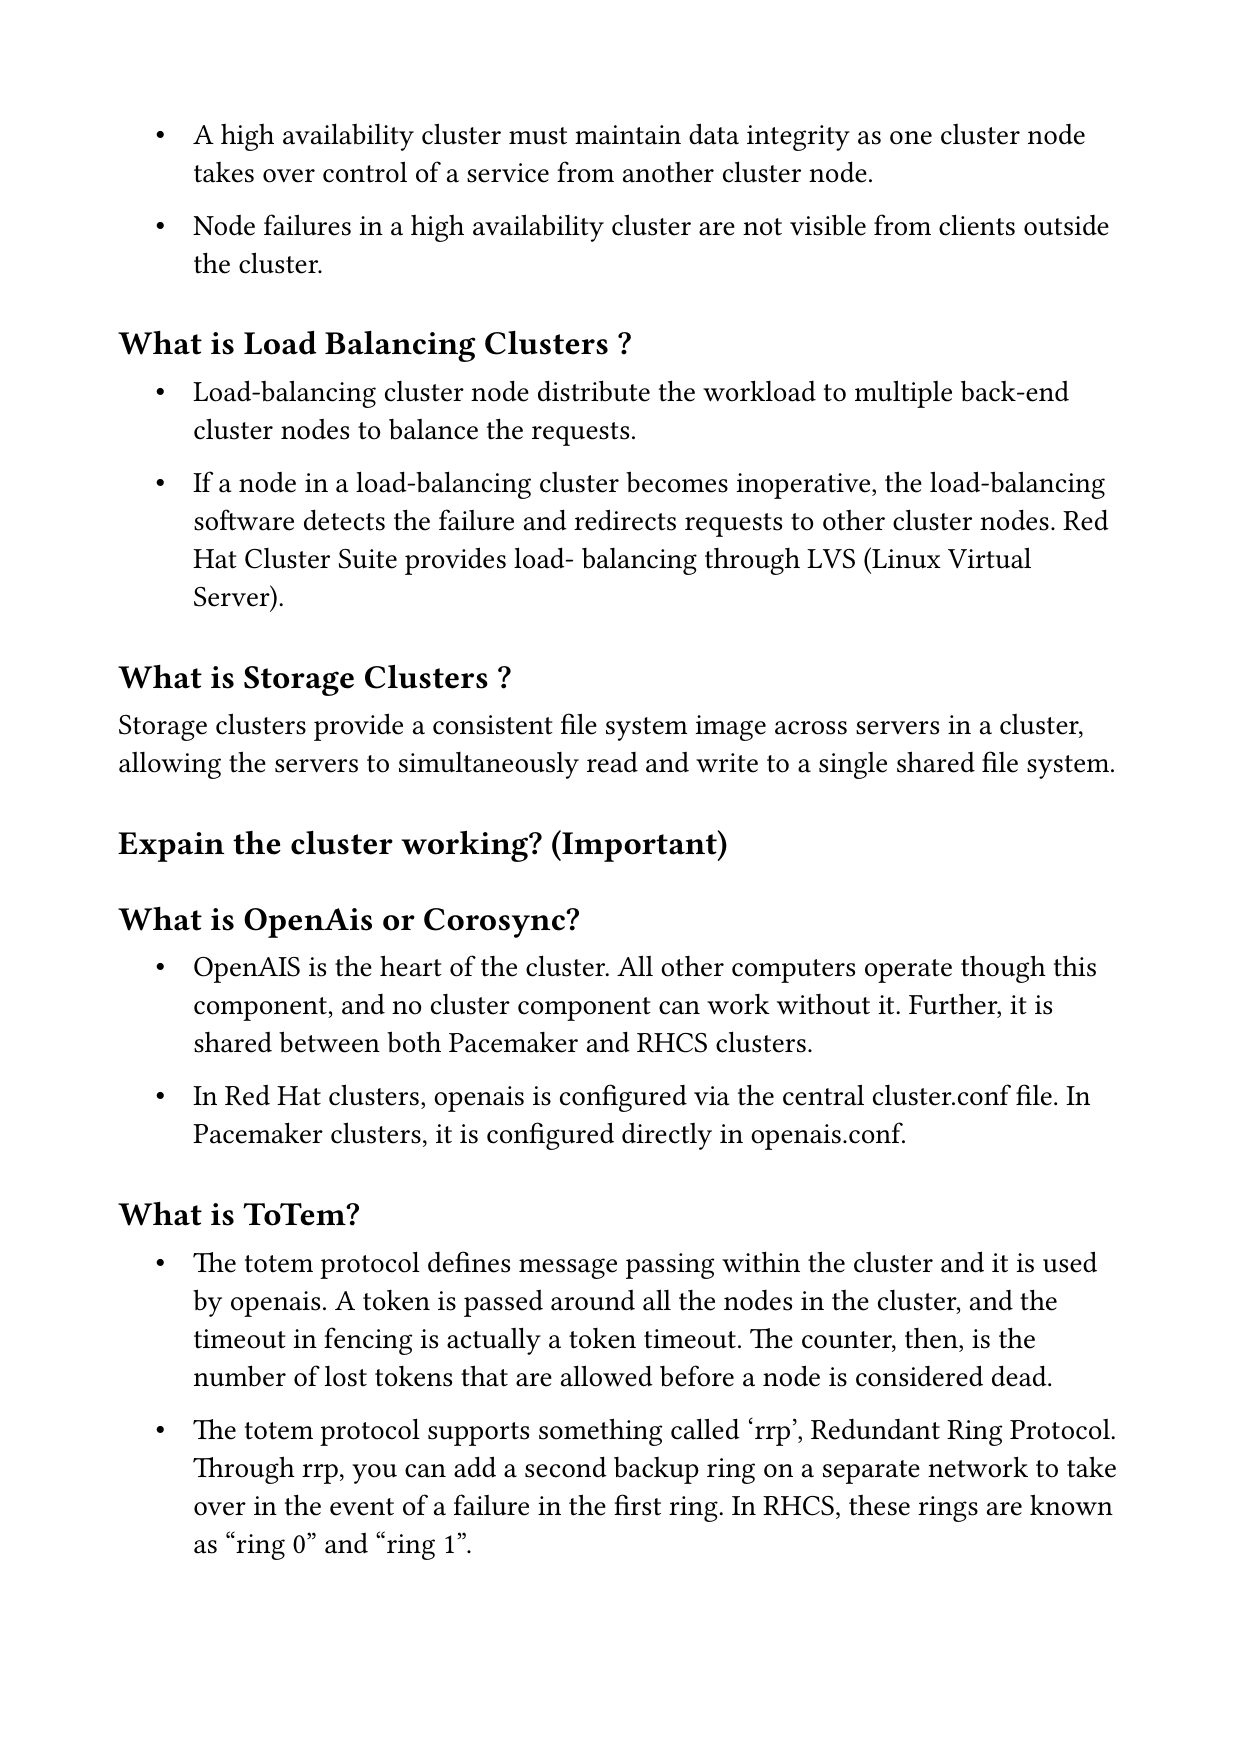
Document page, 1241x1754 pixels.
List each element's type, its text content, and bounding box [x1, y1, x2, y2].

list The totem protocol defines message passing within the cluster and it is used by openais. A token is passed around all the nodes in the cluster, and the timeout in fencing is actually a token timeout. The counter, then, is the number of lost tokens that are allowed before a node is considered dead. [156, 1246, 1122, 1393]
subtitle What is OpenAis or Corosync? [118, 900, 1122, 938]
subtitle What is ToTem? [118, 1195, 1122, 1233]
list If a node in a load-balancing cluster becomes inoperative, the load-balancing software detects the failure and redirects requests to other cluster nodes. Red Hat Cluster Suite provides load- balancing through LVS (Linux Virtual Server). [156, 466, 1122, 614]
list Load-balancing cluster node distribute the workload to multiple back-end cluster nodes to balance the requests. [156, 375, 1122, 447]
list Node failures in a high availability cluster are not visible from clients outside the cluster. [156, 209, 1122, 280]
list The totem protocol supports something called ‘rrp’, Redundant Ring Protocol. Through rrp, you can add a second backup ring on a separate network to take over in the event of a failure in the first ring. In RHCS, these rings are known as “ring 0” and “ring 1”. [156, 1413, 1122, 1561]
subtitle Expain the cluster working? (Important) [118, 824, 1122, 863]
subtitle What is Storage Clusters ? [118, 658, 1122, 696]
subtitle What is Load Balancing Clusters ? [118, 325, 1122, 363]
text Storage clusters provide a consistent file system image across servers in a cluster, allowing the servers to simultaneously read and write to a single shared file system. [118, 709, 1122, 780]
list In Red Hat clusters, openais is configured via the central cluster.conf file. In Pacemaker clusters, it is configured directly in openais.conf. [156, 1079, 1122, 1151]
list OpenAIS is the heart of the cluster. All other computers operate though this component, and no cluster component can work without it. Further, it is shared between both Pacemaker and RHCS clusters. [156, 951, 1122, 1060]
list A high availability cluster must maintain data integrity as one cluster node takes over control of a service from another cluster node. [156, 118, 1122, 189]
